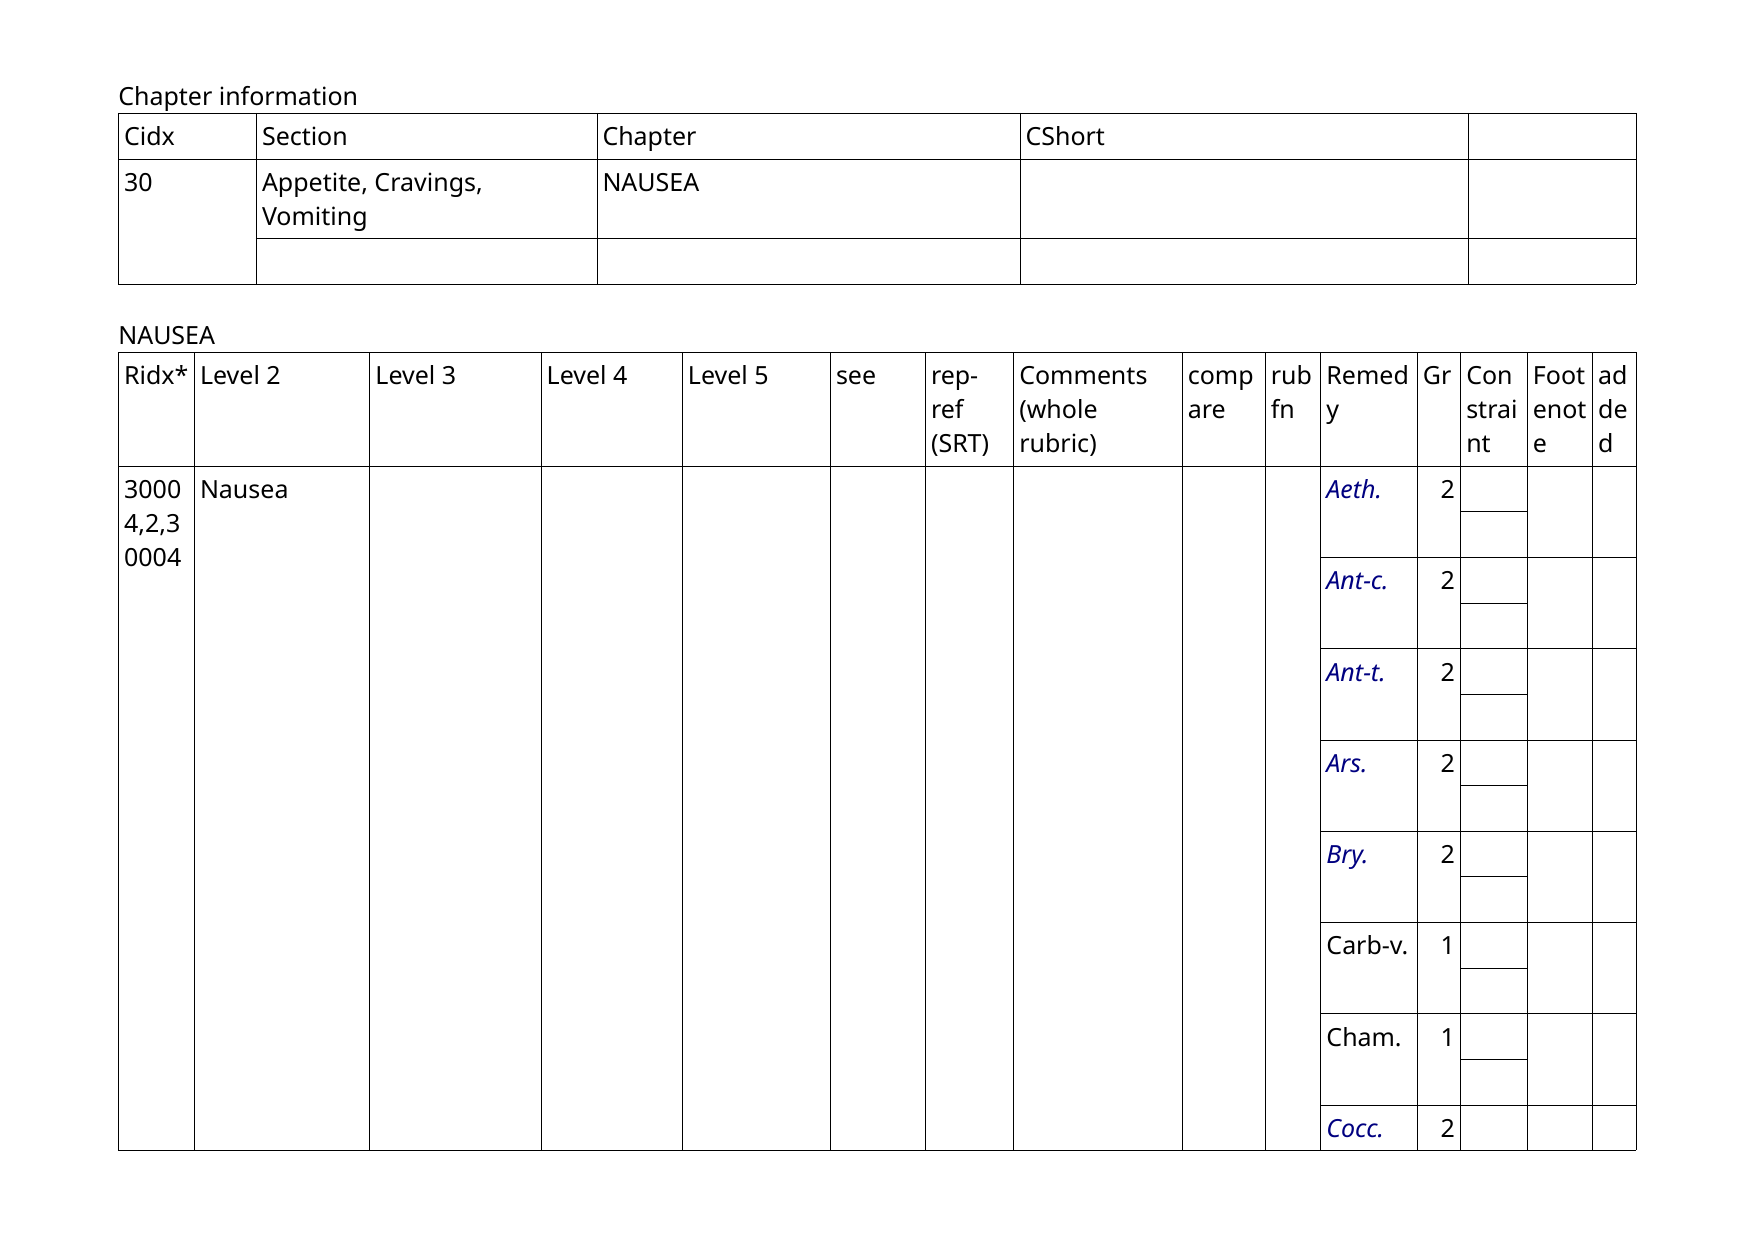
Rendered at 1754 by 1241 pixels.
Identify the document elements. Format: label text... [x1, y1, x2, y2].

table_cell 1 [1418, 1014, 1460, 1104]
table_cell [1461, 1060, 1527, 1104]
table_header rub fn [1266, 353, 1320, 466]
table_header Level 3 [370, 353, 541, 466]
table_cell [1528, 832, 1592, 922]
table_cell Ant-c. [1321, 558, 1417, 648]
table_cell Nausea [195, 467, 369, 1150]
table_header Section [257, 114, 597, 158]
table_cell [1461, 1014, 1527, 1059]
table_cell 2 [1418, 558, 1460, 648]
table_cell Bry. [1321, 832, 1417, 922]
table_cell [1528, 741, 1592, 831]
table_header Gr [1418, 353, 1460, 466]
table_cell [1528, 1106, 1592, 1150]
table_cell [1528, 467, 1592, 557]
table_cell [1593, 1106, 1636, 1150]
table_cell 2 [1418, 649, 1460, 739]
table_cell [1461, 512, 1527, 557]
table_cell [1593, 558, 1636, 648]
table_cell 2 [1418, 467, 1460, 557]
table_cell 30004,2,30004 [119, 467, 194, 1150]
table_cell [1183, 467, 1265, 1150]
table_header Chapter [598, 114, 1020, 158]
table_cell NAUSEA [598, 160, 1020, 238]
table_header Remedy [1321, 353, 1417, 466]
table_cell [1528, 558, 1592, 648]
table_cell 2 [1418, 832, 1460, 922]
table_header rep-ref (SRT) [926, 353, 1013, 466]
table_header compare [1183, 353, 1265, 466]
table_header [1469, 114, 1636, 158]
table_cell Aeth. [1321, 467, 1417, 557]
table_cell [1469, 160, 1636, 238]
table_cell [1593, 649, 1636, 739]
text NAUSEA [118, 318, 1636, 352]
table_cell [1461, 467, 1527, 511]
table_cell Ant-t. [1321, 649, 1417, 739]
table_cell [598, 239, 1020, 284]
table_cell [683, 467, 830, 1150]
table_cell [370, 467, 541, 1150]
table_header CShort [1021, 114, 1468, 158]
table_cell Ars. [1321, 741, 1417, 831]
table_cell [1528, 649, 1592, 739]
table_cell [1593, 832, 1636, 922]
table_cell [1461, 877, 1527, 922]
table_cell [1593, 923, 1636, 1013]
table_cell [1266, 467, 1320, 1150]
table_cell [1461, 786, 1527, 831]
table_cell 2 [1418, 741, 1460, 831]
table_cell [1461, 969, 1527, 1013]
table_header Constraint [1461, 353, 1527, 466]
table_cell [1461, 832, 1527, 876]
table_cell [1461, 923, 1527, 968]
table_header added [1593, 353, 1636, 466]
table_header Comments (whole rubric) [1014, 353, 1182, 466]
table_cell [1528, 1014, 1592, 1104]
table_cell [1461, 741, 1527, 785]
table_cell 1 [1418, 923, 1460, 1013]
table_cell [1469, 239, 1636, 284]
text Chapter information [118, 79, 1636, 113]
table_cell [1461, 1106, 1527, 1150]
table_cell [1461, 649, 1527, 694]
table_cell [1461, 695, 1527, 739]
table_header Level 5 [683, 353, 830, 466]
table_cell Appetite, Cravings, Vomiting [257, 160, 597, 238]
table_header Level 2 [195, 353, 369, 466]
table_header see [831, 353, 925, 466]
table_header Level 4 [542, 353, 682, 466]
table_cell [1021, 239, 1468, 284]
table_header Footenote [1528, 353, 1592, 466]
table_cell [1528, 923, 1592, 1013]
table_cell [1593, 1014, 1636, 1104]
table_cell 2 [1418, 1106, 1460, 1150]
table_cell [542, 467, 682, 1150]
table_cell 30 [119, 160, 256, 284]
table_cell [831, 467, 925, 1150]
table_cell [1461, 604, 1527, 648]
table_cell [1461, 558, 1527, 603]
table_cell [926, 467, 1013, 1150]
table_cell Cocc. [1321, 1106, 1417, 1150]
table_cell Cham. [1321, 1014, 1417, 1104]
table_cell [1593, 467, 1636, 557]
table_cell [1593, 741, 1636, 831]
table_header Cidx [119, 114, 256, 158]
table_cell [1021, 160, 1468, 238]
table_cell [1014, 467, 1182, 1150]
table_cell Carb-v. [1321, 923, 1417, 1013]
table_cell [257, 239, 597, 284]
table_header Ridx* [119, 353, 194, 466]
